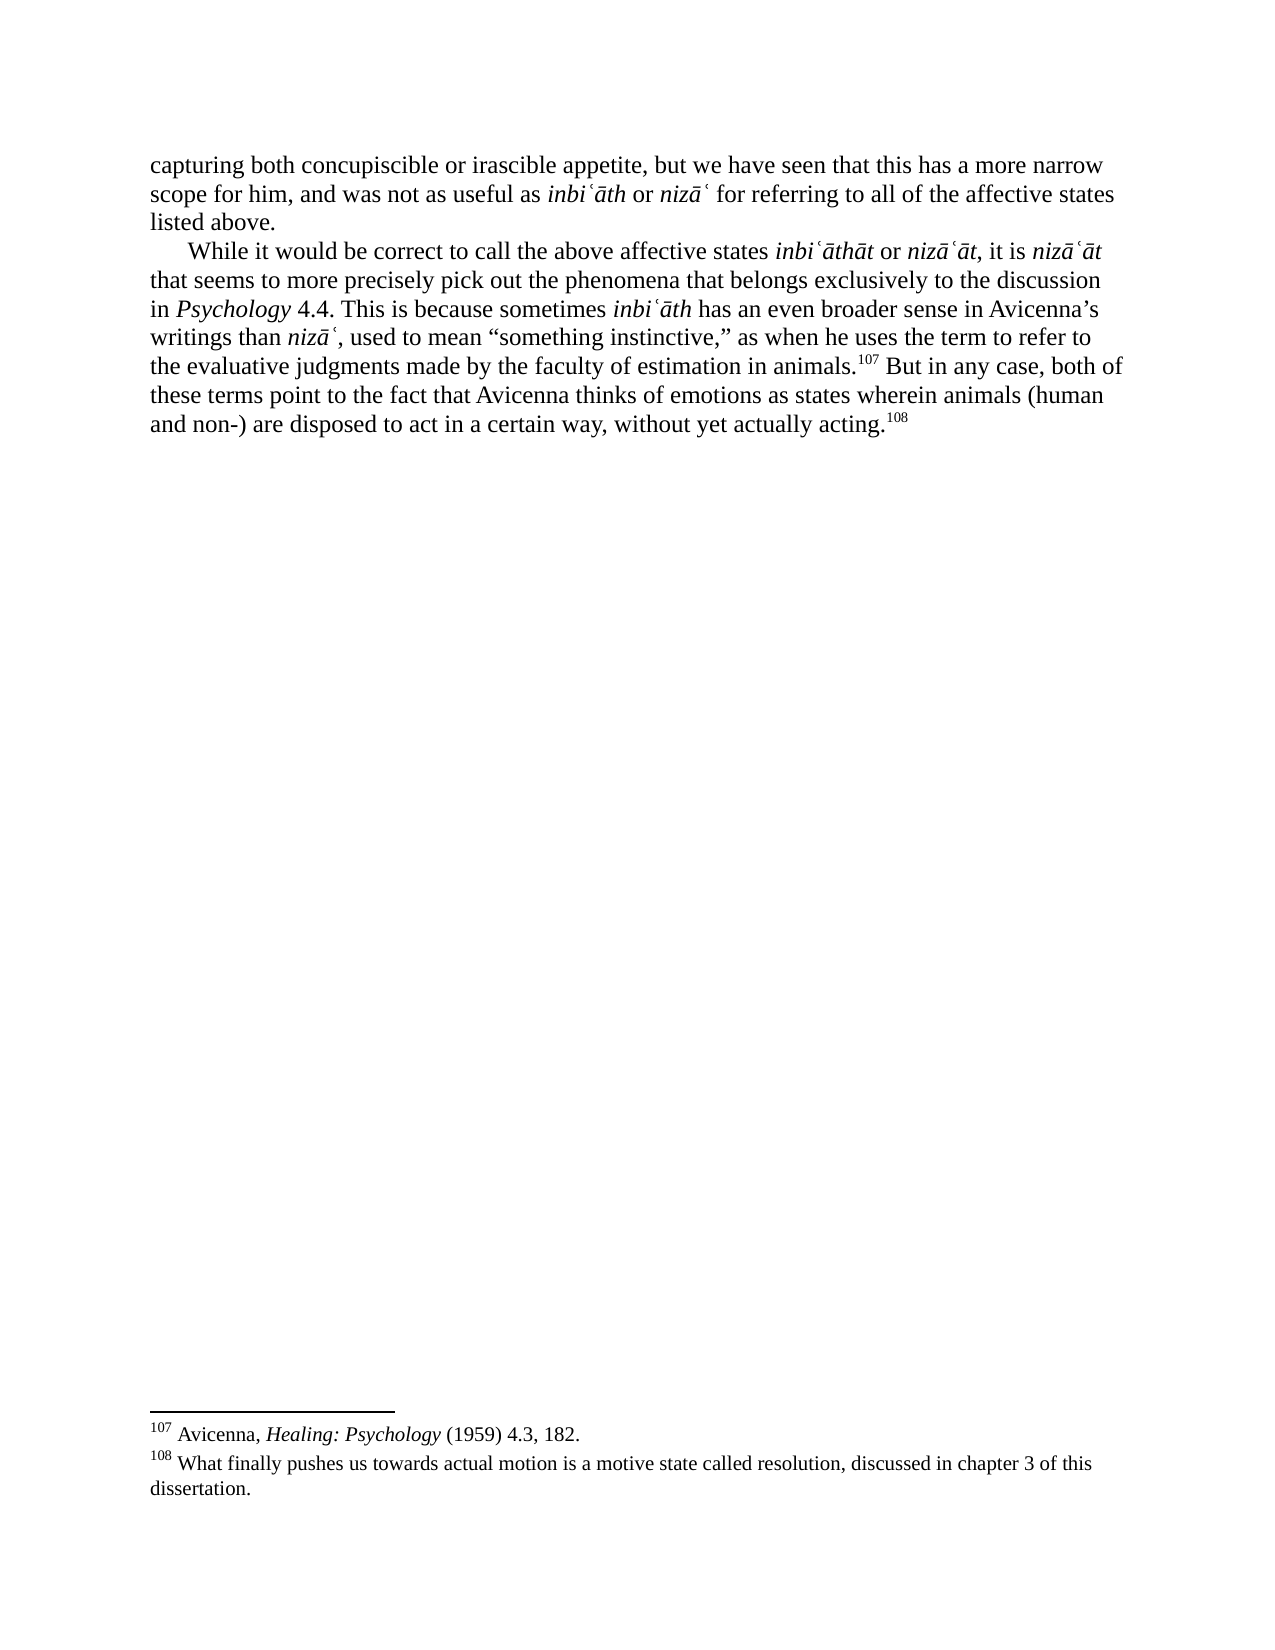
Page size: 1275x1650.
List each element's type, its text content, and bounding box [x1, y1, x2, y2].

text What finally pushes us towards actual motion is a motive state called resolution, discussed in chapter 3 of this dissertation. [150, 1447, 1125, 1500]
text While it would be correct to call the above affective states inbiʿāthāt or nizāʿāt, it is nizāʿāt that seems to more precisely pick out the phenomena that belongs exclusively to the discussion in Psychology 4.4. This is because sometimes inbiʿāth has an even broader sense in Avicenna’s writings than nizāʿ, used to mean “something instinctive,” as when he uses the term to refer to the evaluative judgments made by the faculty of estimation in animals. But in any case, both of these terms point to the fact that Avicenna thinks of emotions as states wherein animals (human and non-) are disposed to act in a certain way, without yet actually acting. [150, 236, 1125, 437]
text capturing both concupiscible or irascible appetite, but we have seen that this has a more narrow scope for him, and was not as useful as inbiʿāth or nizāʿ for referring to all of the affective states listed above. [150, 150, 1125, 236]
text Avicenna, Healing: Psychology (1959) 4.3, 182. [150, 1418, 1125, 1447]
